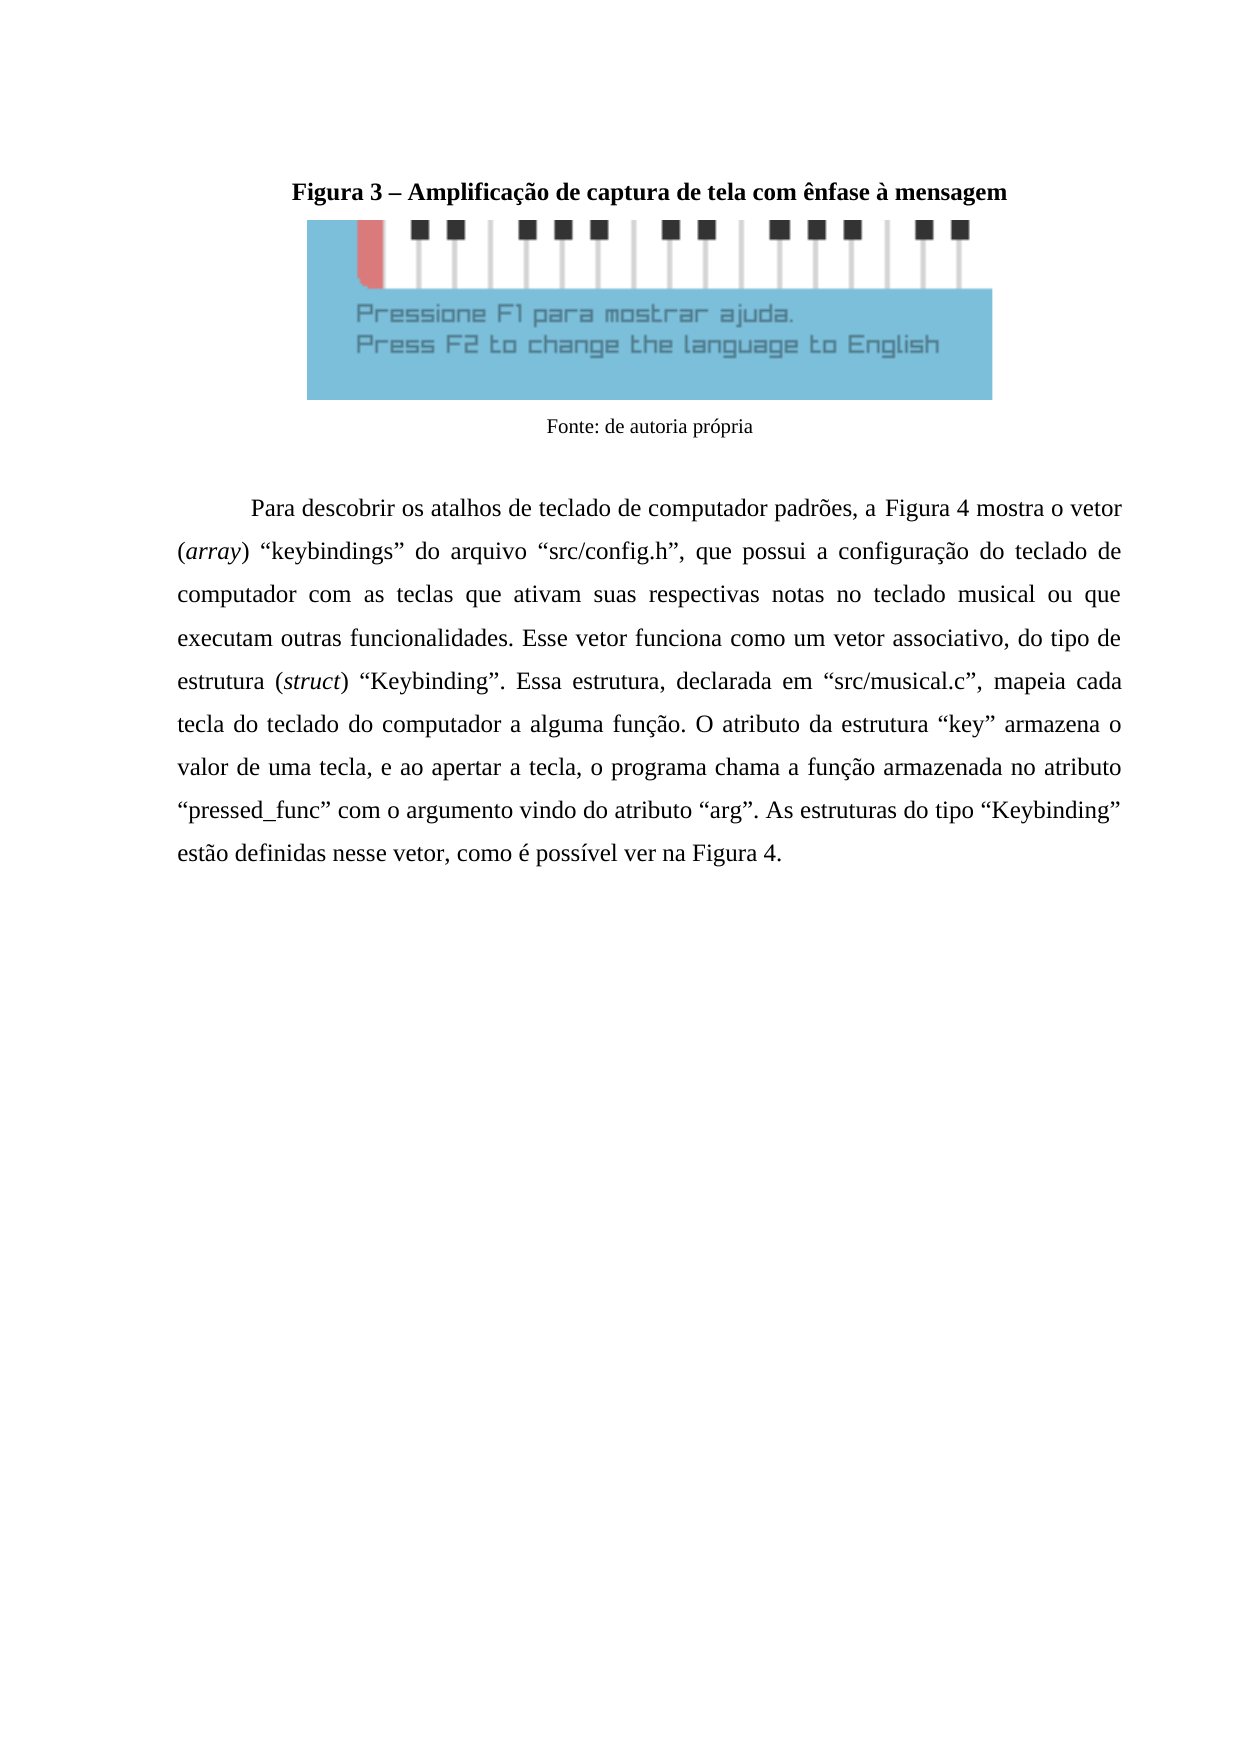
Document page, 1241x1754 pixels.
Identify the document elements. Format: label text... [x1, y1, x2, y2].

picture [307, 220, 993, 400]
text Fonte: de autoria própria [177, 414, 1122, 438]
text Para descobrir os atalhos de teclado de computador padrões, a Figura 4 mostra o vetor (array) “keybindings” do arquivo “src/config.h”, que possui a configuração do teclado de computador com as teclas que ativam suas respectivas notas no teclado musical ou que executam outras funcionalidades. Esse vetor funciona como um vetor associativo, do tipo de estrutura (struct) “Keybinding”. Essa estrutura, declarada em “src/musical.c”, mapeia cada tecla do teclado do computador a alguma função. O atributo da estrutura “key” armazena o valor de uma tecla, e ao apertar a tecla, o programa chama a função armazenada no atributo “pressed_func” com o argumento vindo do atributo “arg”. As estruturas do tipo “Keybinding” estão definidas nesse vetor, como é possível ver na Figura 4. [177, 493, 1122, 867]
text Figura 3 – Amplificação de captura de tela com ênfase à mensagem [177, 177, 1122, 206]
